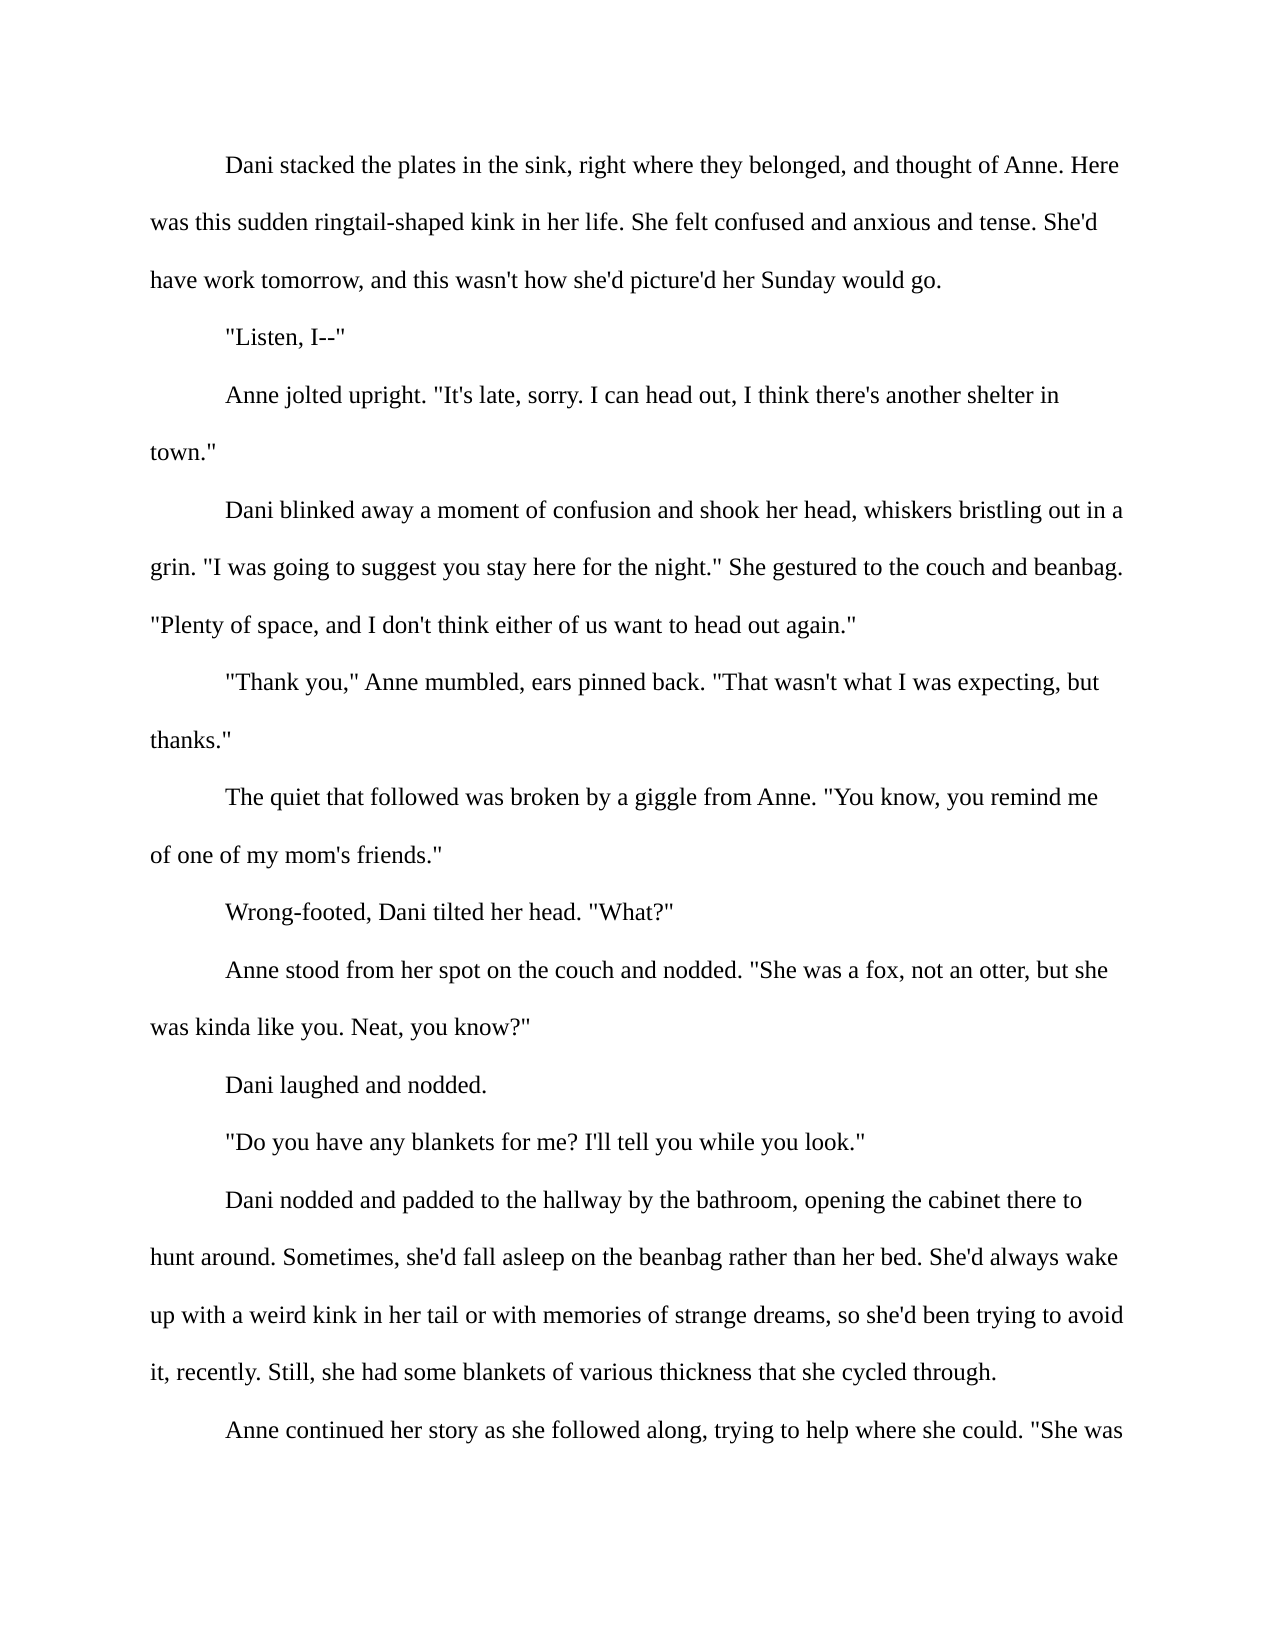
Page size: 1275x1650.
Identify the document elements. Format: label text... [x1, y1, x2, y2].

text Dani nodded and padded to the hallway by the bathroom, opening the cabinet there to hunt around. Sometimes, she'd fall asleep on the beanbag rather than her bed. She'd always wake up with a weird kink in her tail or with memories of strange dreams, so she'd been trying to avoid it, recently. Still, she had some blankets of various thickness that she cycled through. [150, 1185, 1125, 1386]
text "Do you have any blankets for me? I'll tell you while you look." [150, 1127, 1125, 1156]
text Anne jolted upright. "It's late, sorry. I can head out, I think there's another shelter in town." [150, 380, 1125, 466]
text Dani blinked away a moment of confusion and shook her head, whiskers bristling out in a grin. "I was going to suggest you stay here for the night." She gestured to the couch and beanbag. "Plenty of space, and I don't think either of us want to head out again." [150, 495, 1125, 639]
text "Listen, I--" [150, 322, 1125, 351]
text Dani laughed and nodded. [150, 1070, 1125, 1099]
text Anne continued her story as she followed along, trying to help where she could. "She was [150, 1415, 1125, 1444]
text Wrong-footed, Dani tilted her head. "What?" [150, 897, 1125, 926]
text Dani stacked the plates in the sink, right where they belonged, and thought of Anne. Here was this sudden ringtail-shaped kink in her life. She felt confused and anxious and tense. She'd have work tomorrow, and this wasn't how she'd picture'd her Sunday would go. [150, 150, 1125, 294]
text Anne stood from her spot on the couch and nodded. "She was a fox, not an otter, but she was kinda like you. Neat, you know?" [150, 955, 1125, 1041]
text "Thank you," Anne mumbled, ears pinned back. "That wasn't what I was expecting, but thanks." [150, 667, 1125, 754]
text The quiet that followed was broken by a giggle from Anne. "You know, you remind me of one of my mom's friends." [150, 782, 1125, 869]
